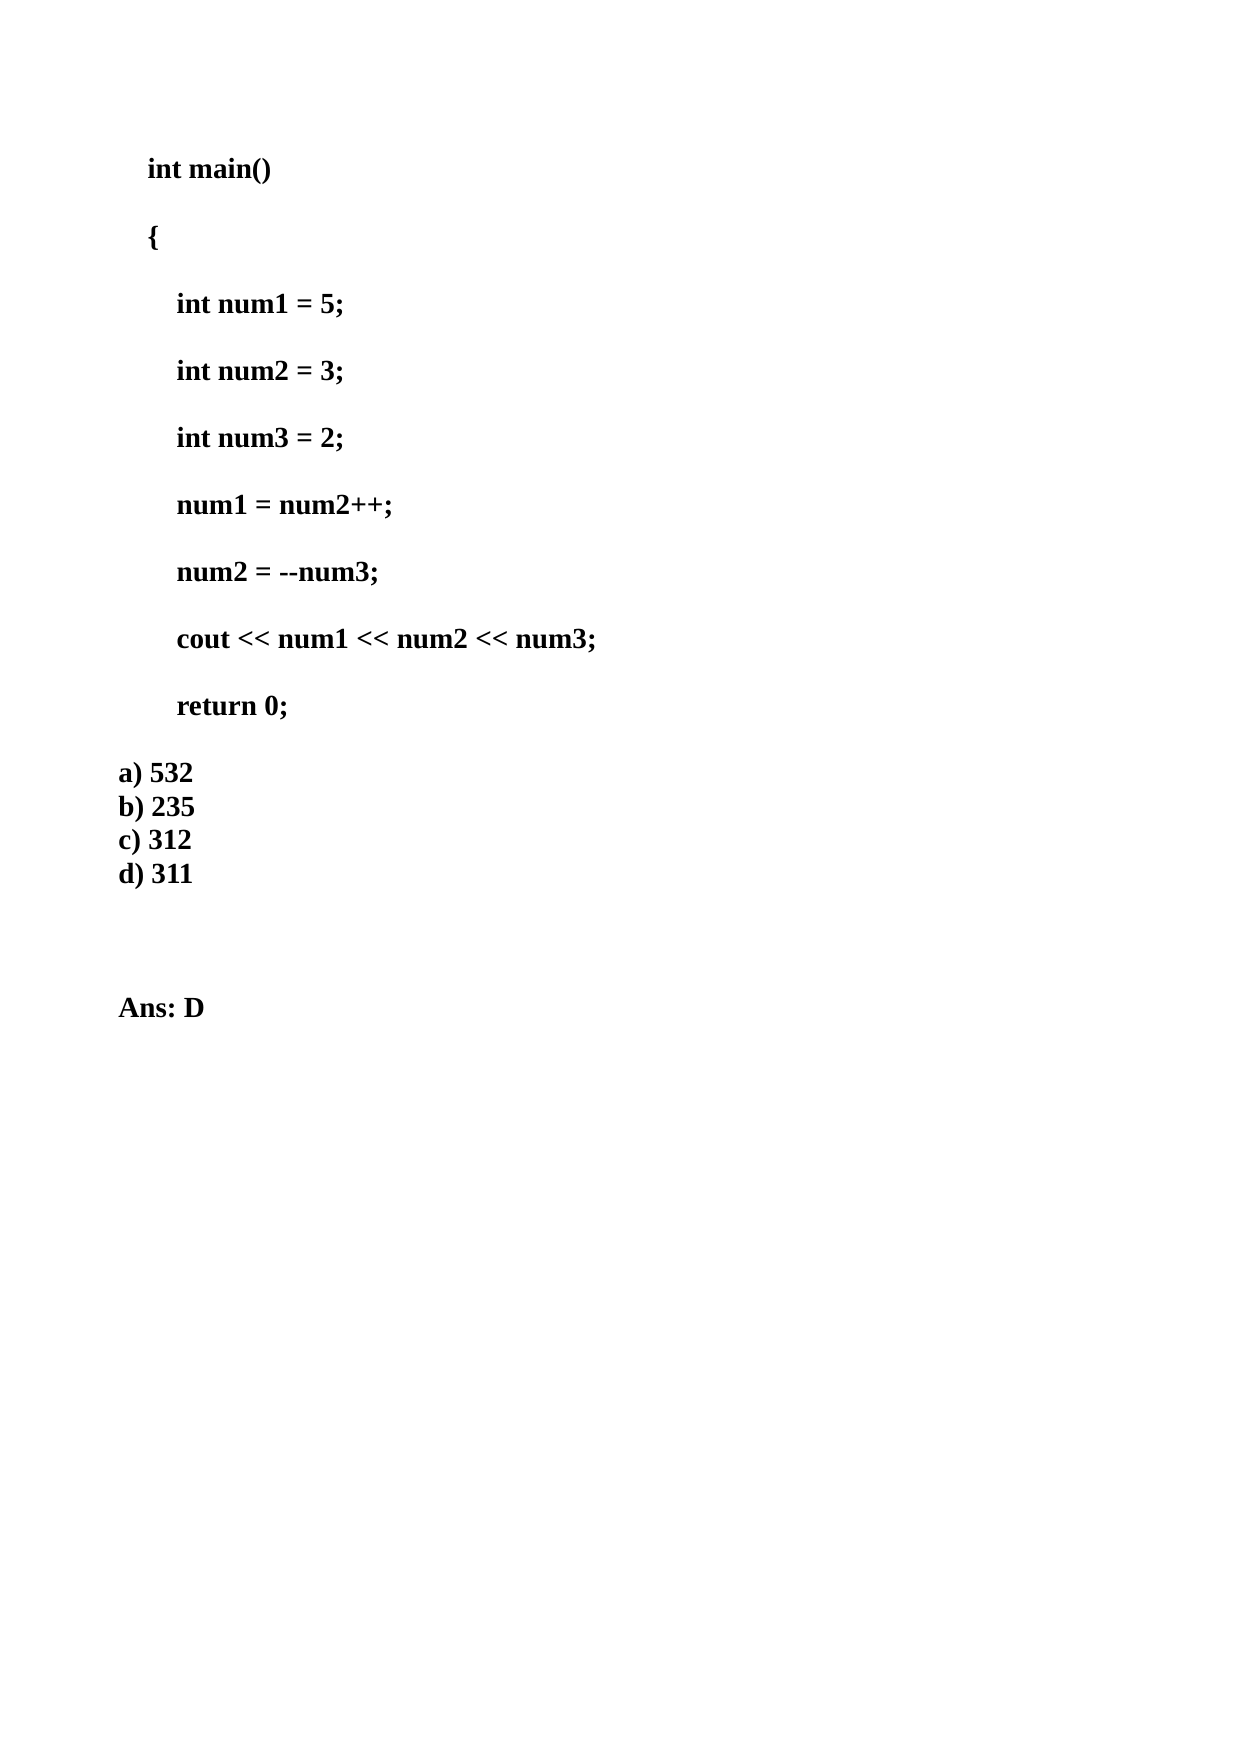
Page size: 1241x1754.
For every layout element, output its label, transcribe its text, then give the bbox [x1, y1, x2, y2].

text num2 = --num3; [118, 554, 1122, 588]
text a) 532 [118, 755, 1122, 789]
text d) 311 [118, 856, 1122, 889]
text int num3 = 2; [118, 420, 1122, 453]
text int main() [118, 152, 1122, 185]
text return 0; [118, 688, 1122, 722]
text { [118, 219, 1122, 252]
text c) 312 [118, 822, 1122, 856]
text cout << num1 << num2 << num3; [118, 621, 1122, 655]
text num1 = num2++; [118, 487, 1122, 521]
text Ans: D [118, 990, 1122, 1024]
text int num1 = 5; [118, 286, 1122, 319]
text b) 235 [118, 789, 1122, 822]
text int num2 = 3; [118, 353, 1122, 386]
